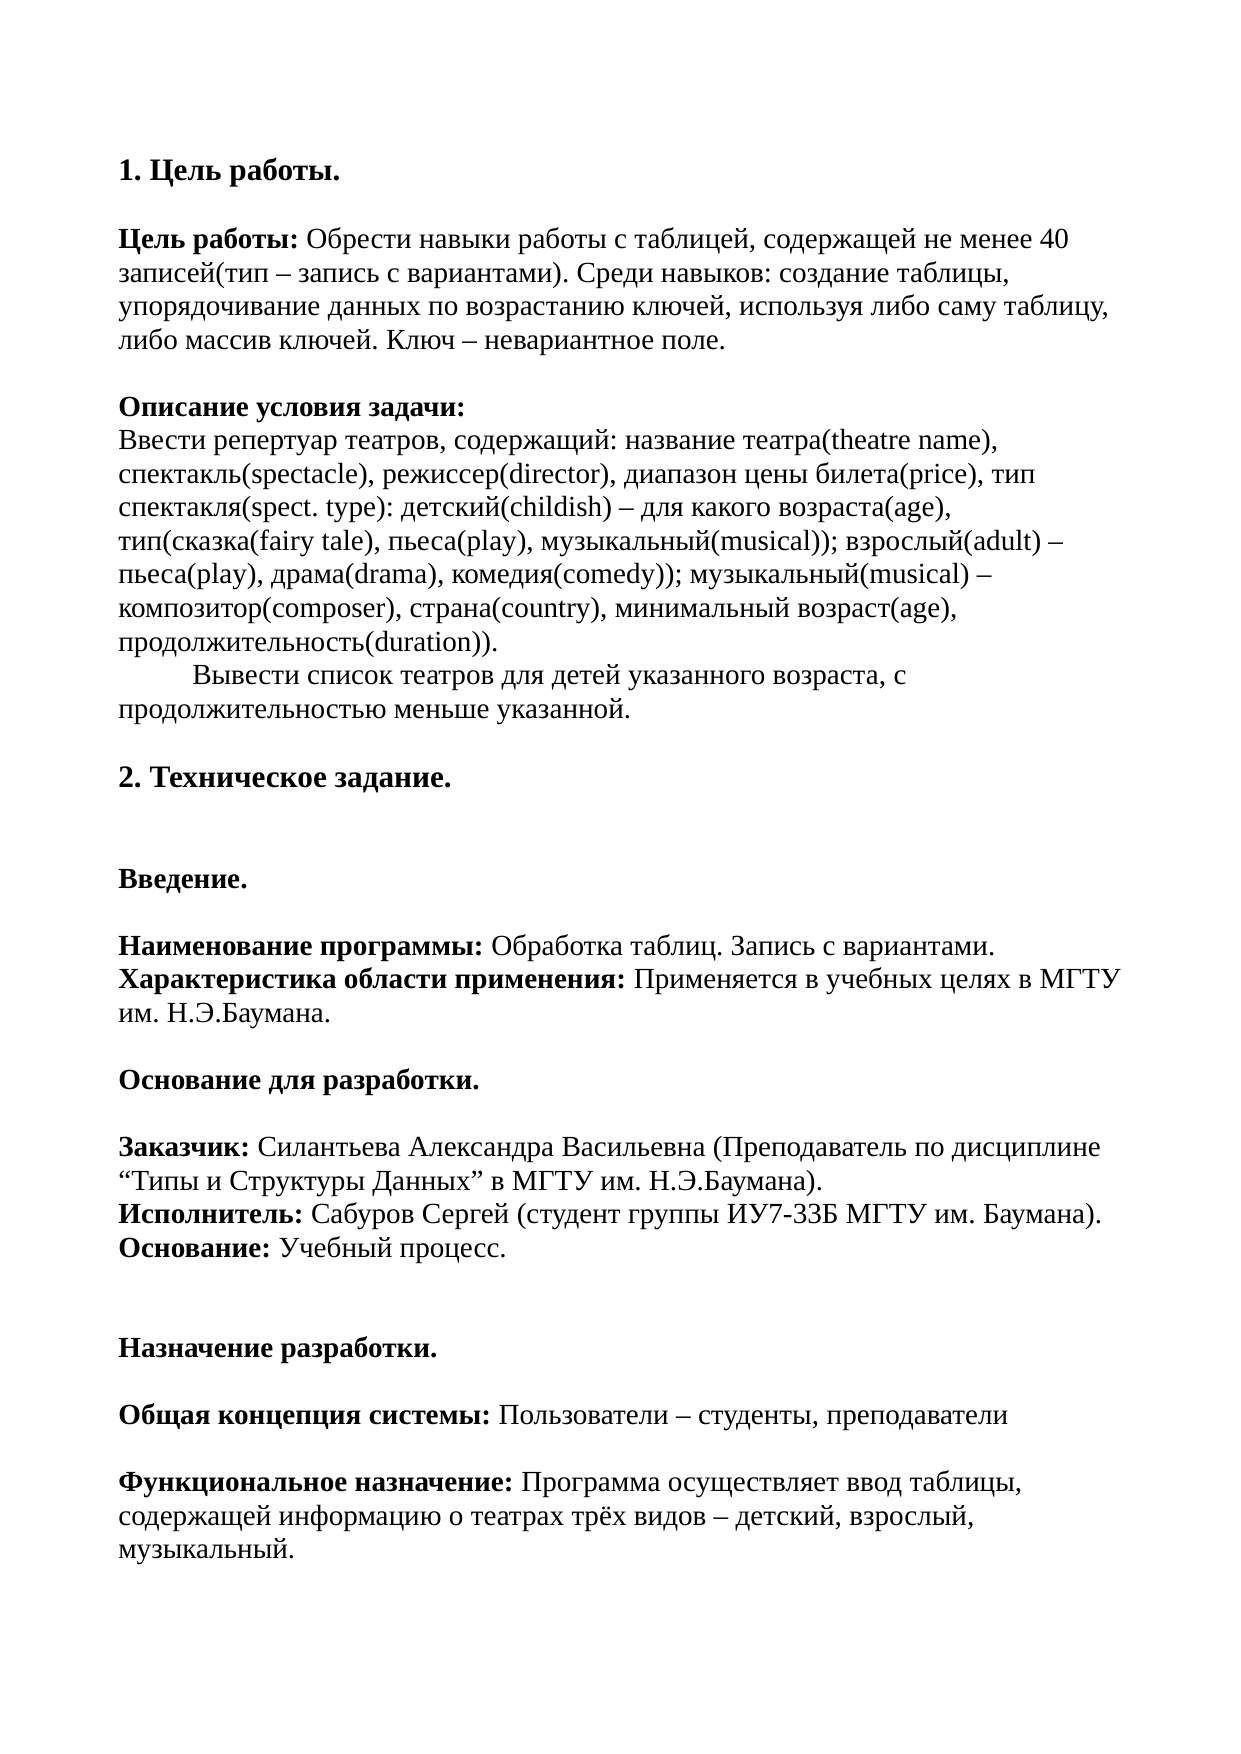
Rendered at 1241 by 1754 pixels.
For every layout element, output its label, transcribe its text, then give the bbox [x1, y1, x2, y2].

text Общая концепция системы: Пользователи – студенты, преподаватели [118, 1397, 1122, 1431]
text Характеристика области применения: Применяется в учебных целях в МГТУ им. Н.Э.Баумана. [118, 961, 1122, 1028]
text Наименование программы: Обработка таблиц. Запись с вариантами. [118, 928, 1122, 961]
text Заказчик: Силантьева Александра Васильевна (Преподаватель по дисциплине “Типы и Структуры Данных” в МГТУ им. Н.Э.Баумана). [118, 1129, 1122, 1196]
text Назначение разработки. [118, 1330, 1122, 1364]
text Введение. [118, 861, 1122, 894]
text Описание условия задачи: [118, 389, 1122, 422]
text Вывести список театров для детей указанного возраста, с продолжительностью меньше указанной. [118, 657, 1122, 724]
text Ввести репертуар театров, содержащий: название театра(theatre name), спектакль(spectacle), режиссер(director), диапазон цены билета(price), тип спектакля(spect. type): детский(childish) – для какого возраста(age), тип(сказка(fairy tale), пьеса(play), музыкальный(musical)); взрослый(adult) – пьеса(play), драма(drama), комедия(comedy)); музыкальный(musical) – композитор(composer), страна(country), минимальный возраст(age), продолжительность(duration)). [118, 422, 1122, 657]
text 2. Техническое задание. [118, 758, 1122, 794]
text Основание для разработки. [118, 1062, 1122, 1096]
text Цель работы: Обрести навыки работы с таблицей, содержащей не менее 40 записей(тип – запись с вариантами). Среди навыков: создание таблицы, упорядочивание данных по возрастанию ключей, используя либо саму таблицу, либо массив ключей. Ключ – невариантное поле. [118, 221, 1122, 355]
text Основание: Учебный процесс. [118, 1230, 1122, 1263]
text Исполнитель: Сабуров Сергей (студент группы ИУ7-33Б МГТУ им. Баумана). [118, 1196, 1122, 1230]
text 1. Цель работы. [118, 152, 1122, 188]
text Функциональное назначение: Программа осуществляет ввод таблицы, содержащей информацию о театрах трёх видов – детский, взрослый, музыкальный. [118, 1464, 1122, 1565]
